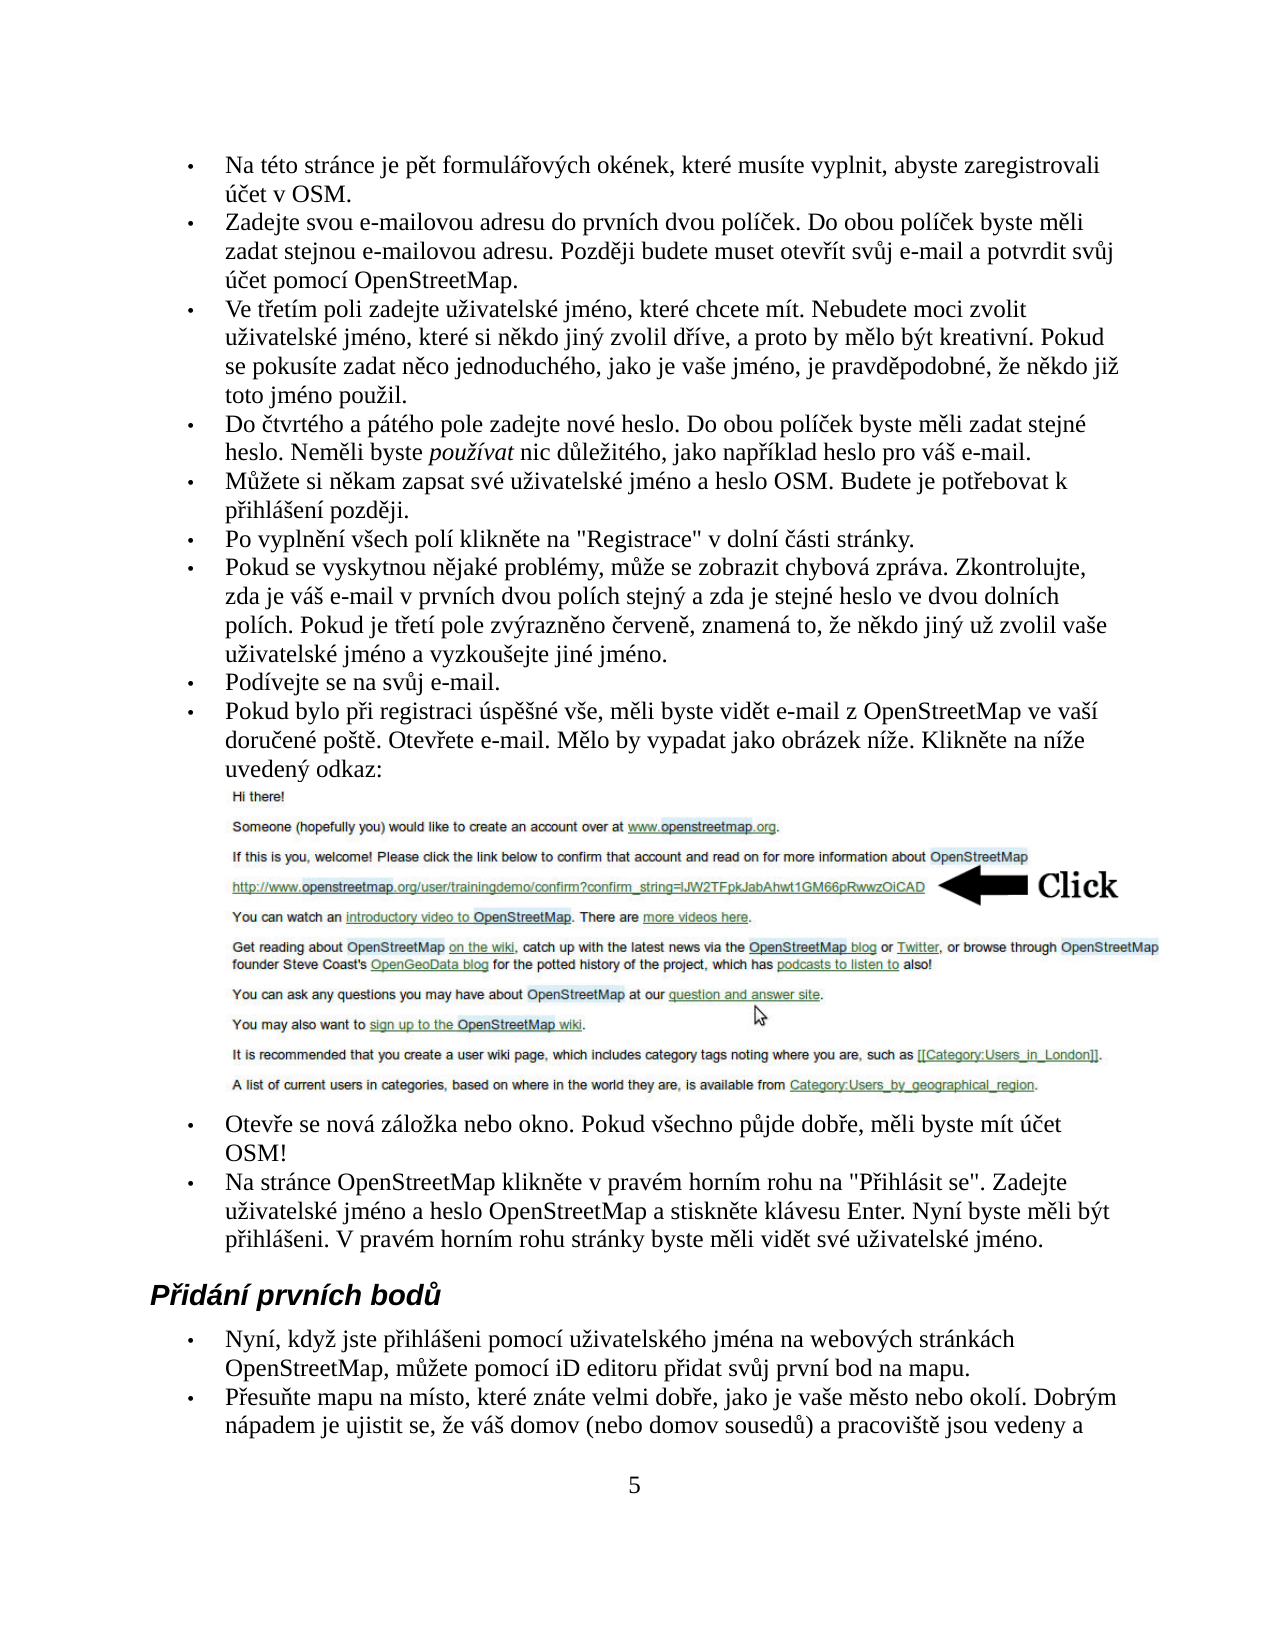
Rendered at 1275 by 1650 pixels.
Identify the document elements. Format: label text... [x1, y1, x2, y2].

list Na stránce OpenStreetMap klikněte v pravém horním rohu na "Přihlásit se". Zadejte uživatelské jméno a heslo OpenStreetMap a stiskněte klávesu Enter. Nyní byste měli být přihlášeni. V pravém horním rohu stránky byste měli vidět své uživatelské jméno. [187, 1167, 1125, 1253]
subtitle Přidání prvních bodů [150, 1278, 1125, 1312]
list Po vyplnění všech polí klikněte na "Registrace" v dolní části stránky. [187, 524, 1125, 552]
list Pokud se vyskytnou nějaké problémy, může se zobrazit chybová zpráva. Zkontrolujte, zda je váš e-mail v prvních dvou polích stejný a zda je stejné heslo ve dvou dolních polích. Pokud je třetí pole zvýrazněno červeně, znamená to, že někdo jiný už zvolil vaše uživatelské jméno a vyzkoušejte jiné jméno. [187, 552, 1125, 667]
list Pokud bylo při registraci úspěšné vše, měli byste vidět e-mail z OpenStreetMap ve vaší doručené poště. Otevřete e-mail. Mělo by vypadat jako obrázek níže. Klikněte na níže uvedený odkaz: [187, 696, 1125, 782]
list Přesuňte mapu na místo, které znáte velmi dobře, jako je vaše město nebo okolí. Dobrým nápadem je ujistit se, že váš domov (nebo domov sousedů) a pracoviště jsou vedeny a [187, 1382, 1125, 1439]
list Podívejte se na svůj e-mail. [187, 667, 1125, 696]
list Do čtvrtého a pátého pole zadejte nové heslo. Do obou políček byste měli zadat stejné heslo. Neměli byste používat nic důležitého, jako například heslo pro váš e-mail. [187, 409, 1125, 466]
picture [225, 782, 1179, 1110]
list Na této stránce je pět formulářových okének, které musíte vyplnit, abyste zaregistrovali účet v OSM. [187, 150, 1125, 207]
list Ve třetím poli zadejte uživatelské jméno, které chcete mít. Nebudete moci zvolit uživatelské jméno, které si někdo jiný zvolil dříve, a proto by mělo být kreativní. Pokud se pokusíte zadat něco jednoduchého, jako je vaše jméno, je pravděpodobné, že někdo již toto jméno použil. [187, 294, 1125, 409]
list Zadejte svou e-mailovou adresu do prvních dvou políček. Do obou políček byste měli zadat stejnou e-mailovou adresu. Později budete muset otevřít svůj e-mail a potvrdit svůj účet pomocí OpenStreetMap. [187, 207, 1125, 294]
list Můžete si někam zapsat své uživatelské jméno a heslo OSM. Budete je potřebovat k přihlášení později. [187, 466, 1125, 524]
list Otevře se nová záložka nebo okno. Pokud všechno půjde dobře, měli byste mít účet OSM! [187, 1109, 1125, 1167]
list Nyní, když jste přihlášeni pomocí uživatelského jména na webových stránkách OpenStreetMap, můžete pomocí iD editoru přidat svůj první bod na mapu. [187, 1324, 1125, 1382]
